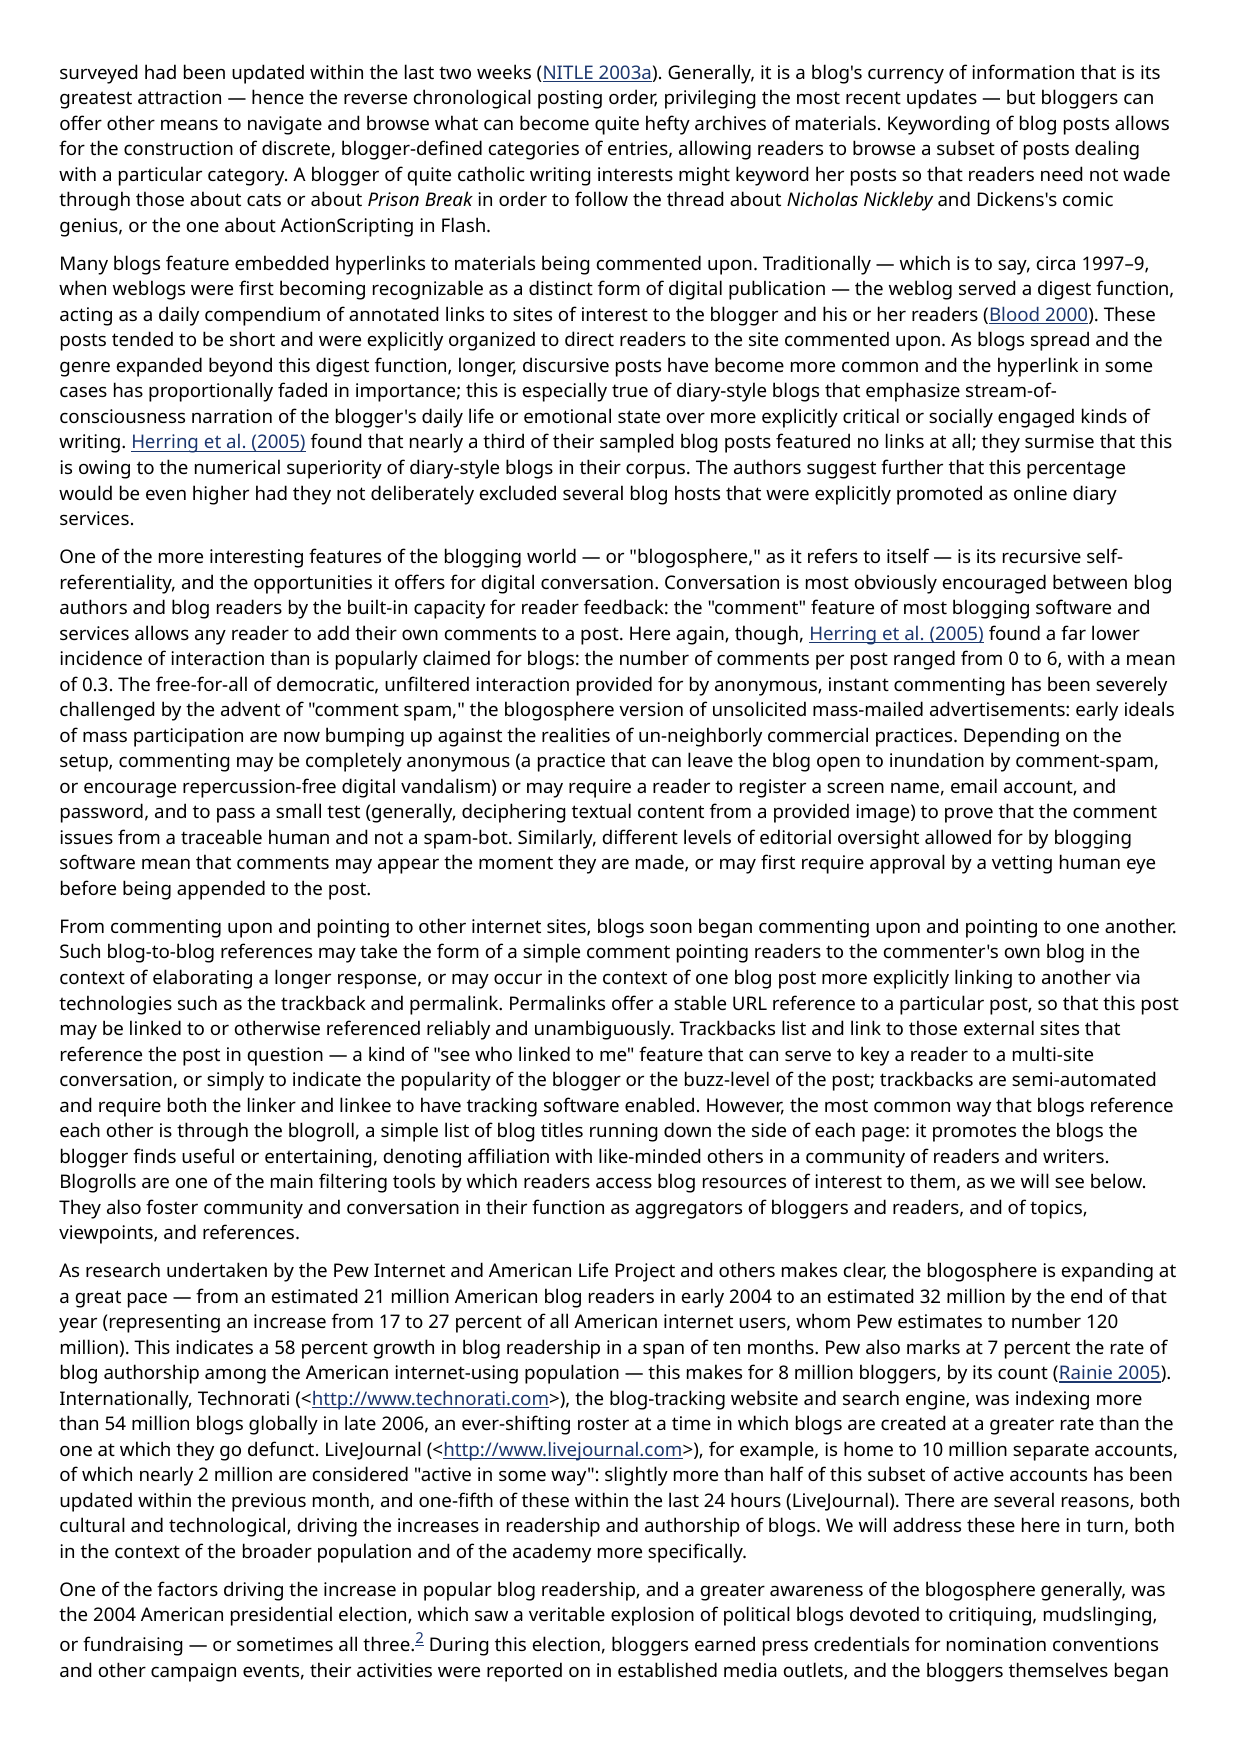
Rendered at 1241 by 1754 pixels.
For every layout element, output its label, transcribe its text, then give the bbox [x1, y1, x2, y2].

text One of the more interesting features of the blogging world — or "blogosphere," as it refers to itself — is its recursive self-referentiality, and the opportunities it offers for digital conversation. Conversation is most obviously encouraged between blog authors and blog readers by the built-in capacity for reader feedback: the "comment" feature of most blogging software and services allows any reader to add their own comments to a post. Here again, though, Herring et al. (2005) found a far lower incidence of interaction than is popularly claimed for blogs: the number of comments per post ranged from 0 to 6, with a mean of 0.3. The free-for-all of democratic, unfiltered interaction provided for by anonymous, instant commenting has been severely challenged by the advent of "comment spam," the blogosphere version of unsolicited mass-mailed advertisements: early ideals of mass participation are now bumping up against the realities of un-neighborly commercial practices. Depending on the setup, commenting may be completely anonymous (a practice that can leave the blog open to inundation by comment-spam, or encourage repercussion-free digital vandalism) or may require a reader to register a screen name, email account, and password, and to pass a small test (generally, deciphering textual content from a provided image) to prove that the comment issues from a traceable human and not a spam-bot. Similarly, different levels of editorial oversight allowed for by blogging software mean that comments may appear the moment they are made, or may first require approval by a vetting human eye before being appended to the post. [59, 543, 1181, 901]
text One of the factors driving the increase in popular blog readership, and a greater awareness of the blogosphere generally, was the 2004 American presidential election, which saw a veritable explosion of political blogs devoted to critiquing, mudslinging, or fundraising — or sometimes all three.2 During this election, bloggers earned press credentials for nomination conventions and other campaign events, their activities were reported on in established media outlets, and the bloggers themselves began [59, 1576, 1181, 1683]
text Many blogs feature embedded hyperlinks to materials being commented upon. Traditionally — which is to say, circa 1997–9, when weblogs were first becoming recognizable as a distinct form of digital publication — the weblog served a digest function, acting as a daily compendium of annotated links to sites of interest to the blogger and his or her readers (Blood 2000). These posts tended to be short and were explicitly organized to direct readers to the site commented upon. As blogs spread and the genre expanded beyond this digest function, longer, discursive posts have become more common and the hyperlink in some cases has proportionally faded in importance; this is especially true of diary-style blogs that emphasize stream-of-consciousness narration of the blogger's daily life or emotional state over more explicitly critical or socially engaged kinds of writing. Herring et al. (2005) found that nearly a third of their sampled blog posts featured no links at all; they surmise that this is owing to the numerical superiority of diary-style blogs in their corpus. The authors suggest further that this percentage would be even higher had they not deliberately excluded several blog hosts that were explicitly promoted as online diary services. [59, 250, 1181, 531]
text From commenting upon and pointing to other internet sites, blogs soon began commenting upon and pointing to one another. Such blog-to-blog references may take the form of a simple comment pointing readers to the commenter's own blog in the context of elaborating a longer response, or may occur in the context of one blog post more explicitly linking to another via technologies such as the trackback and permalink. Permalinks offer a stable URL reference to a particular post, so that this post may be linked to or otherwise referenced reliably and unambiguously. Trackbacks list and link to those external sites that reference the post in question — a kind of "see who linked to me" feature that can serve to key a reader to a multi-site conversation, or simply to indicate the popularity of the blogger or the buzz-level of the post; trackbacks are semi-automated and require both the linker and linkee to have tracking software enabled. However, the most common way that blogs reference each other is through the blogroll, a simple list of blog titles running down the side of each page: it promotes the blogs the blogger finds useful or entertaining, denoting affiliation with like-minded others in a community of readers and writers. Blogrolls are one of the main filtering tools by which readers access blog resources of interest to them, as we will see below. They also foster community and conversation in their function as aggregators of bloggers and readers, and of topics, viewpoints, and references. [59, 913, 1181, 1245]
text As research undertaken by the Pew Internet and American Life Project and others makes clear, the blogosphere is expanding at a great pace — from an estimated 21 million American blog readers in early 2004 to an estimated 32 million by the end of that year (representing an increase from 17 to 27 percent of all American internet users, whom Pew estimates to number 120 million). This indicates a 58 percent growth in blog readership in a span of ten months. Pew also marks at 7 percent the rate of blog authorship among the American internet-using population — this makes for 8 million bloggers, by its count (Rainie 2005). Internationally, Technorati (<http://www.technorati.com>), the blog-tracking website and search engine, was indexing more than 54 million blogs globally in late 2006, an ever-shifting roster at a time in which blogs are created at a greater rate than the one at which they go defunct. LiveJournal (<http://www.livejournal.com>), for example, is home to 10 million separate accounts, of which nearly 2 million are considered "active in some way": slightly more than half of this subset of active accounts has been updated within the previous month, and one-fifth of these within the last 24 hours (LiveJournal). There are several reasons, both cultural and technological, driving the increases in readership and authorship of blogs. We will address these here in turn, both in the context of the broader population and of the academy more specifically. [59, 1257, 1181, 1564]
text surveyed had been updated within the last two weeks (NITLE 2003a). Generally, it is a blog's currency of information that is its greatest attraction — hence the reverse chronological posting order, privileging the most recent updates — but bloggers can offer other means to navigate and browse what can become quite hefty archives of materials. Keywording of blog posts allows for the construction of discrete, blogger-defined categories of entries, allowing readers to browse a subset of posts dealing with a particular category. A blogger of quite catholic writing interests might keyword her posts so that readers need not wade through those about cats or about Prison Break in order to follow the thread about Nicholas Nickleby and Dickens's comic genius, or the one about ActionScripting in Flash. [59, 59, 1181, 238]
